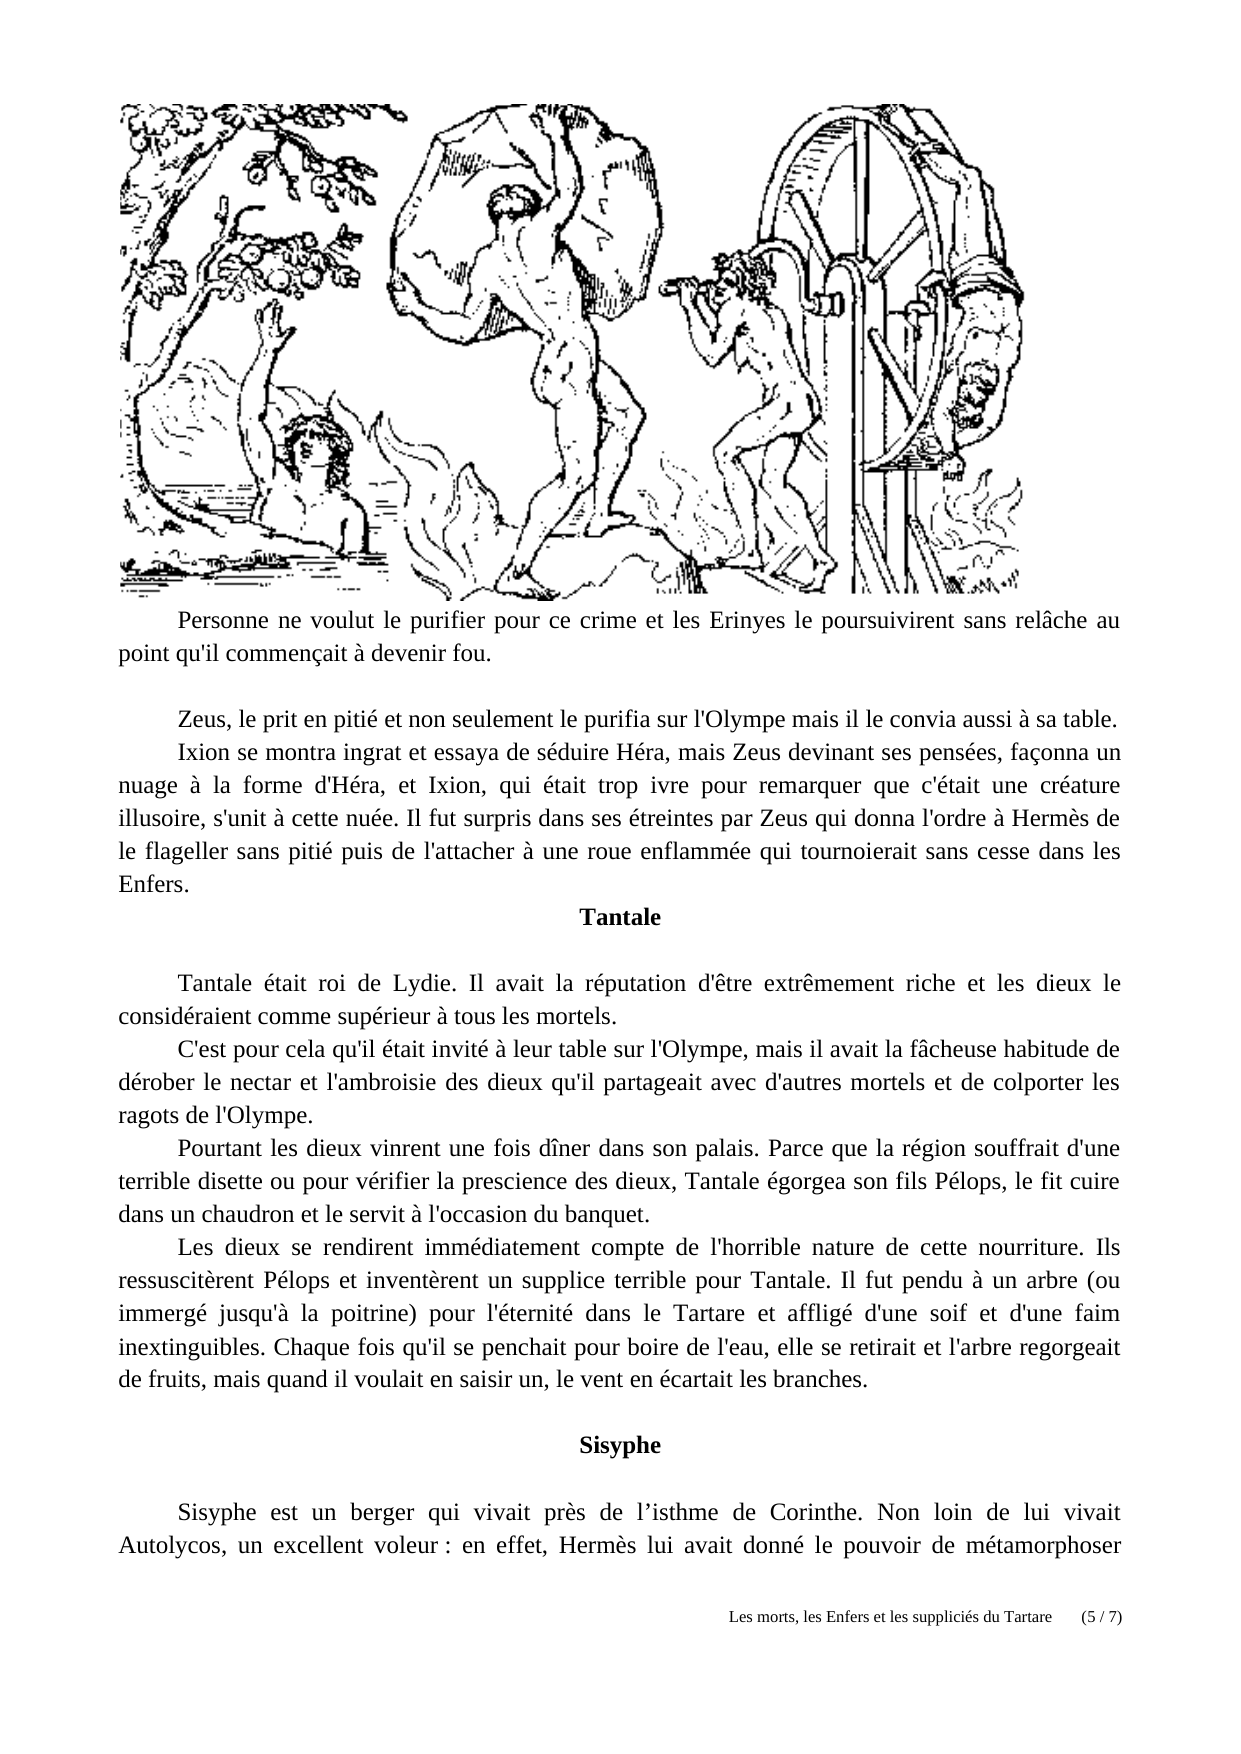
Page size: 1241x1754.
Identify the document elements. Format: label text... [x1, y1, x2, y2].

text Ixion se montra ingrat et essaya de séduire Héra, mais Zeus devinant ses pensées, façonna un nuage à la forme d'Héra, et Ixion, qui était trop ivre pour remarquer que c'était une créature illusoire, s'unit à cette nuée. Il fut surpris dans ses étreintes par Zeus qui donna l'ordre à Hermès de le flageller sans pitié puis de l'attacher à une roue enflammée qui tournoierait sans cesse dans les Enfers. [118, 737, 1122, 898]
text Tantale était roi de Lydie. Il avait la réputation d'être extrêmement riche et les dieux le considéraient comme supérieur à tous les mortels. [118, 968, 1122, 1030]
text Personne ne voulut le purifier pour ce crime et les Erinyes le poursuivirent sans relâche au point qu'il commençait à devenir fou. [118, 118, 1122, 667]
text Pourtant les dieux vinrent une fois dîner dans son palais. Parce que la région souffrait d'une terrible disette ou pour vérifier la prescience des dieux, Tantale égorgea son fils Pélops, le fit cuire dans un chaudron et le servit à l'occasion du banquet. [118, 1133, 1122, 1228]
text Tantale [118, 902, 1122, 931]
text Les dieux se rendirent immédiatement compte de l'horrible nature de cette nourriture. Ils ressuscitèrent Pélops et inventèrent un supplice terrible pour Tantale. Il fut pendu à un arbre (ou immergé jusqu'à la poitrine) pour l'éternité dans le Tartare et affligé d'une soif et d'une faim inextinguibles. Chaque fois qu'il se penchait pour boire de l'eau, elle se retirait et l'arbre regorgeait de fruits, mais quand il voulait en saisir un, le vent en écartait les branches. [118, 1232, 1122, 1393]
text Sisyphe [118, 1431, 1122, 1459]
text C'est pour cela qu'il était invité à leur table sur l'Olympe, mais il avait la fâcheuse habitude de dérober le nectar et l'ambroisie des dieux qu'il partageait avec d'autres mortels et de colporter les ragots de l'Olympe. [118, 1034, 1122, 1129]
text Zeus, le prit en pitié et non seulement le purifia sur l'Olympe mais il le convia aussi à sa table. [118, 704, 1122, 733]
text Sisyphe est un berger qui vivait près de l’isthme de Corinthe. Non loin de lui vivait Autolycos, un excellent voleur : en effet, Hermès lui avait donné le pouvoir de métamorphoser [118, 1497, 1122, 1558]
